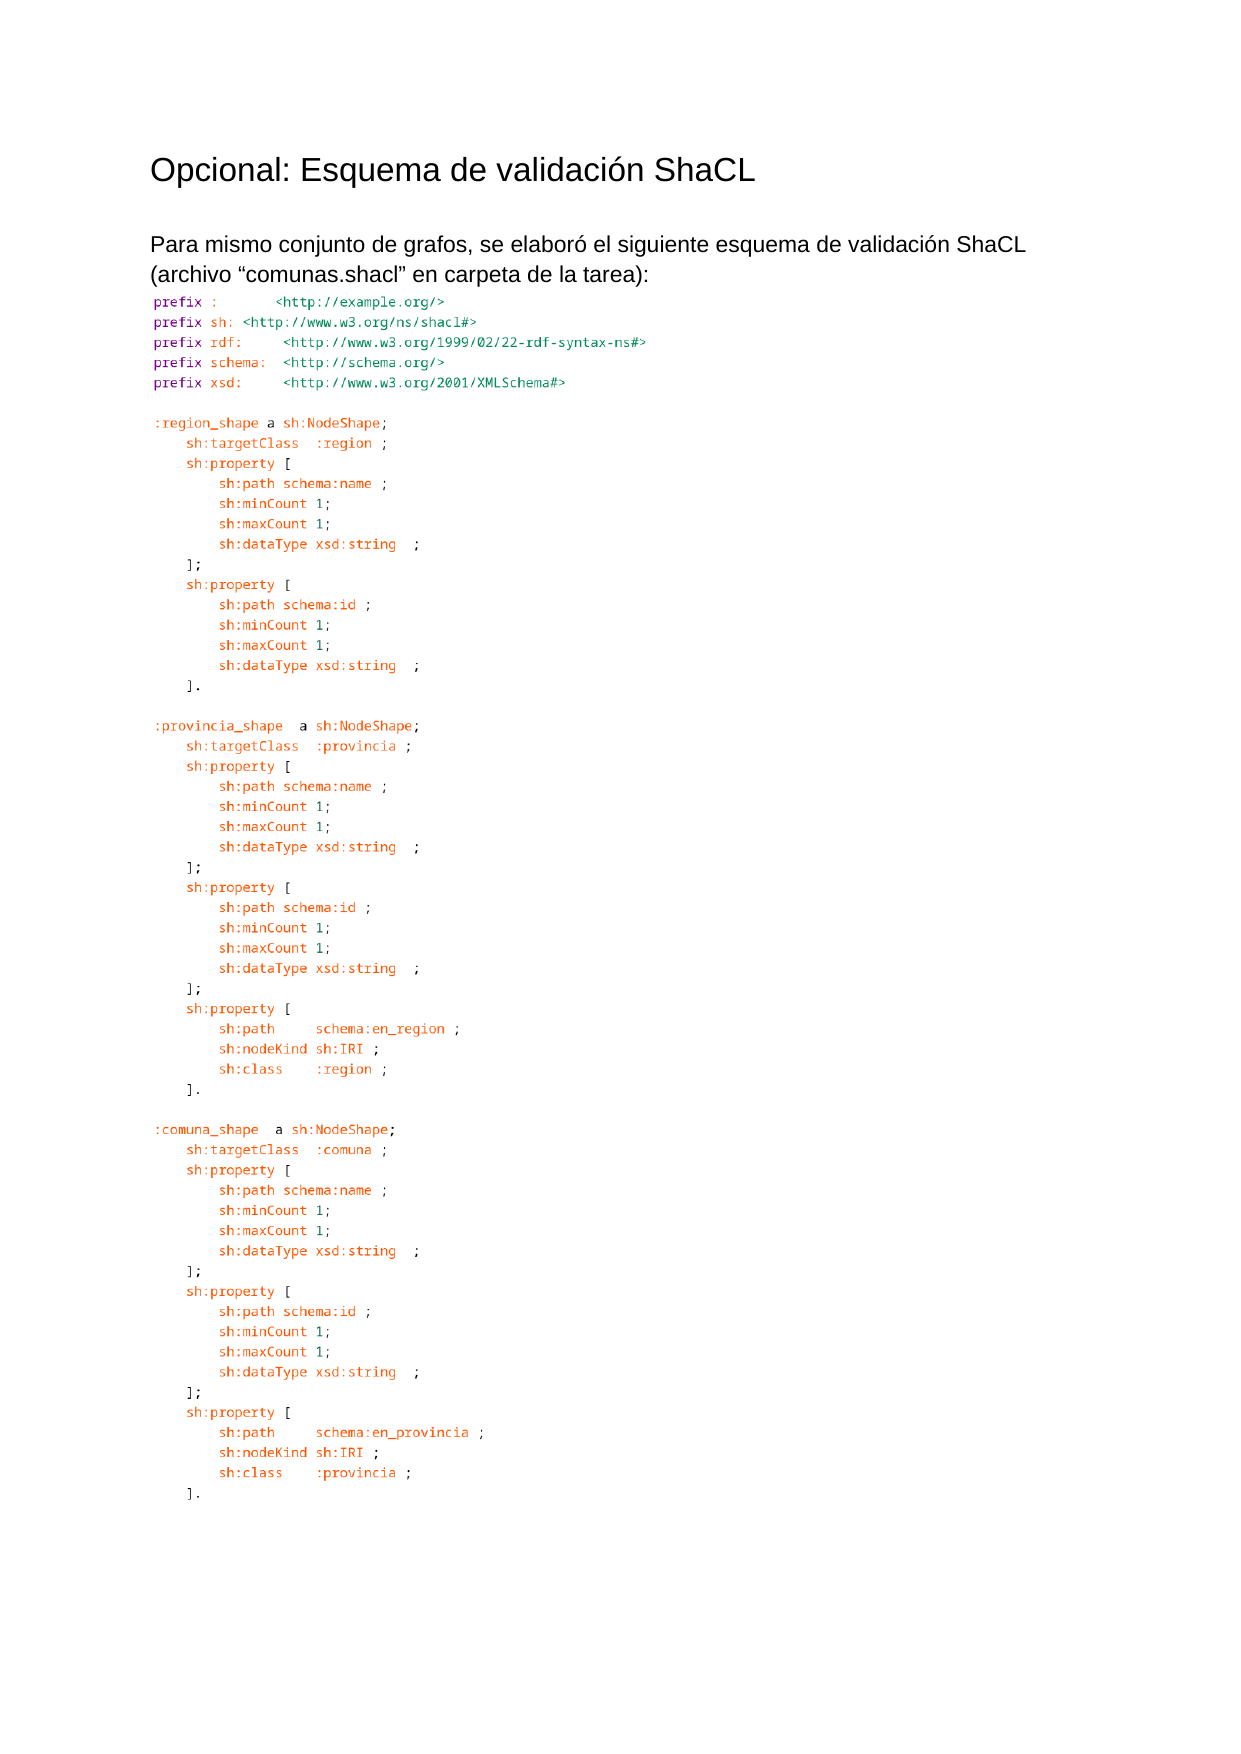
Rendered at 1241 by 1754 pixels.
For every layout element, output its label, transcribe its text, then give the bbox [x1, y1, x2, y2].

text Para mismo conjunto de grafos, se elaboró el siguiente esquema de validación ShaCL (archivo “comunas.shacl” en carpeta de la tarea): [150, 231, 1090, 288]
subtitle Opcional: Esquema de validación ShaCL [150, 150, 1090, 188]
picture [150, 291, 655, 1516]
